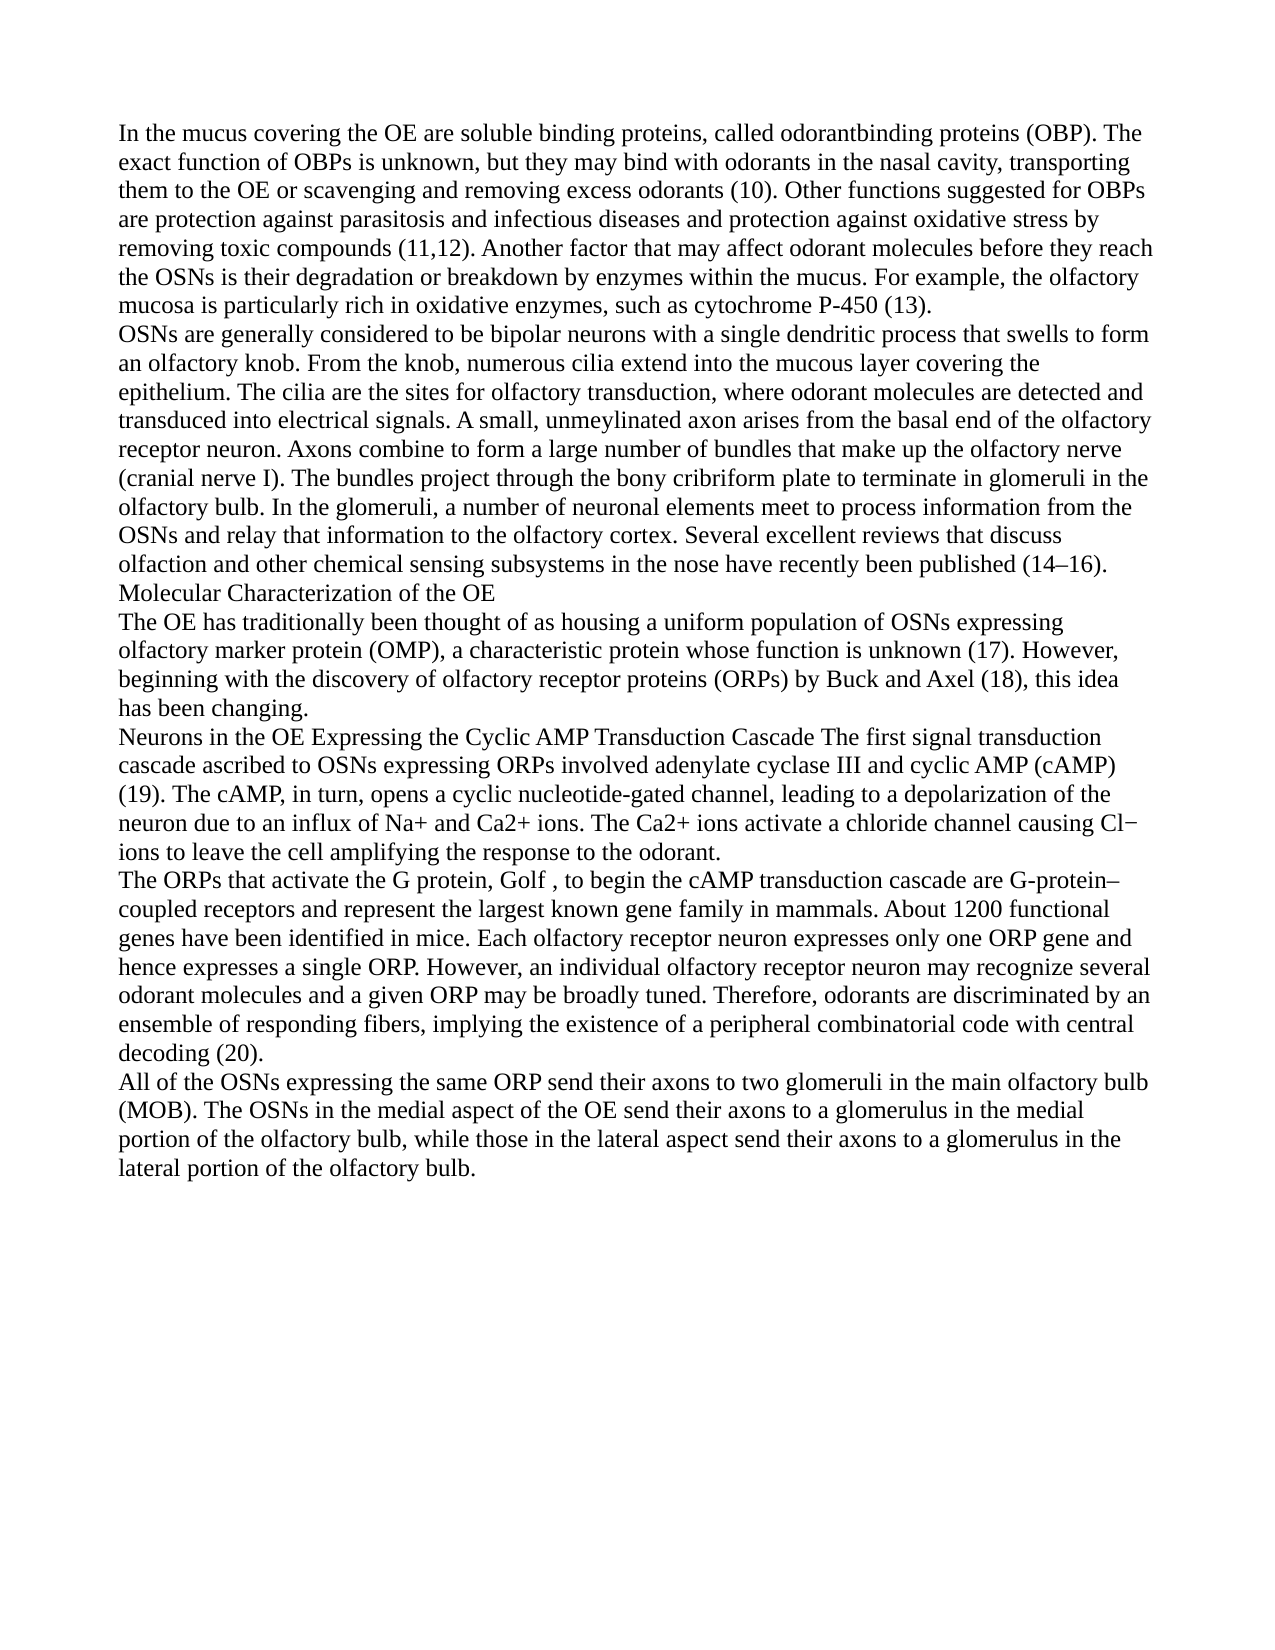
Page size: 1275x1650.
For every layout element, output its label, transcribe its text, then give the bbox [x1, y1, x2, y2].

text The ORPs that activate the G protein, Golf , to begin the cAMP transduction cascade are G-protein–coupled receptors and represent the largest known gene family in mammals. About 1200 functional genes have been identified in mice. Each olfactory receptor neuron expresses only one ORP gene and hence expresses a single ORP. However, an individual olfactory receptor neuron may recognize several odorant molecules and a given ORP may be broadly tuned. Therefore, odorants are discriminated by an ensemble of responding fibers, implying the existence of a peripheral combinatorial code with central decoding (20). [118, 866, 1157, 1067]
text Molecular Characterization of the OE [118, 578, 1157, 607]
text OSNs are generally considered to be bipolar neurons with a single dendritic process that swells to form an olfactory knob. From the knob, numerous cilia extend into the mucous layer covering the epithelium. The cilia are the sites for olfactory transduction, where odorant molecules are detected and transduced into electrical signals. A small, unmeylinated axon arises from the basal end of the olfactory receptor neuron. Axons combine to form a large number of bundles that make up the olfactory nerve (cranial nerve I). The bundles project through the bony cribriform plate to terminate in glomeruli in the olfactory bulb. In the glomeruli, a number of neuronal elements meet to process information from the OSNs and relay that information to the olfactory cortex. Several excellent reviews that discuss olfaction and other chemical sensing subsystems in the nose have recently been published (14–16). [118, 319, 1157, 578]
text In the mucus covering the OE are soluble binding proteins, called odorantbinding proteins (OBP). The exact function of OBPs is unknown, but they may bind with odorants in the nasal cavity, transporting them to the OE or scavenging and removing excess odorants (10). Other functions suggested for OBPs are protection against parasitosis and infectious diseases and protection against oxidative stress by removing toxic compounds (11,12). Another factor that may affect odorant molecules before they reach the OSNs is their degradation or breakdown by enzymes within the mucus. For example, the olfactory mucosa is particularly rich in oxidative enzymes, such as cytochrome P-450 (13). [118, 118, 1157, 319]
text All of the OSNs expressing the same ORP send their axons to two glomeruli in the main olfactory bulb (MOB). The OSNs in the medial aspect of the OE send their axons to a glomerulus in the medial portion of the olfactory bulb, while those in the lateral aspect send their axons to a glomerulus in the lateral portion of the olfactory bulb. [118, 1067, 1157, 1182]
text The OE has traditionally been thought of as housing a uniform population of OSNs expressing olfactory marker protein (OMP), a characteristic protein whose function is unknown (17). However, beginning with the discovery of olfactory receptor proteins (ORPs) by Buck and Axel (18), this idea has been changing. [118, 607, 1157, 722]
text Neurons in the OE Expressing the Cyclic AMP Transduction Cascade The first signal transduction cascade ascribed to OSNs expressing ORPs involved adenylate cyclase III and cyclic AMP (cAMP) (19). The cAMP, in turn, opens a cyclic nucleotide-gated channel, leading to a depolarization of the neuron due to an influx of Na+ and Ca2+ ions. The Ca2+ ions activate a chloride channel causing Cl− ions to leave the cell amplifying the response to the odorant. [118, 722, 1157, 866]
